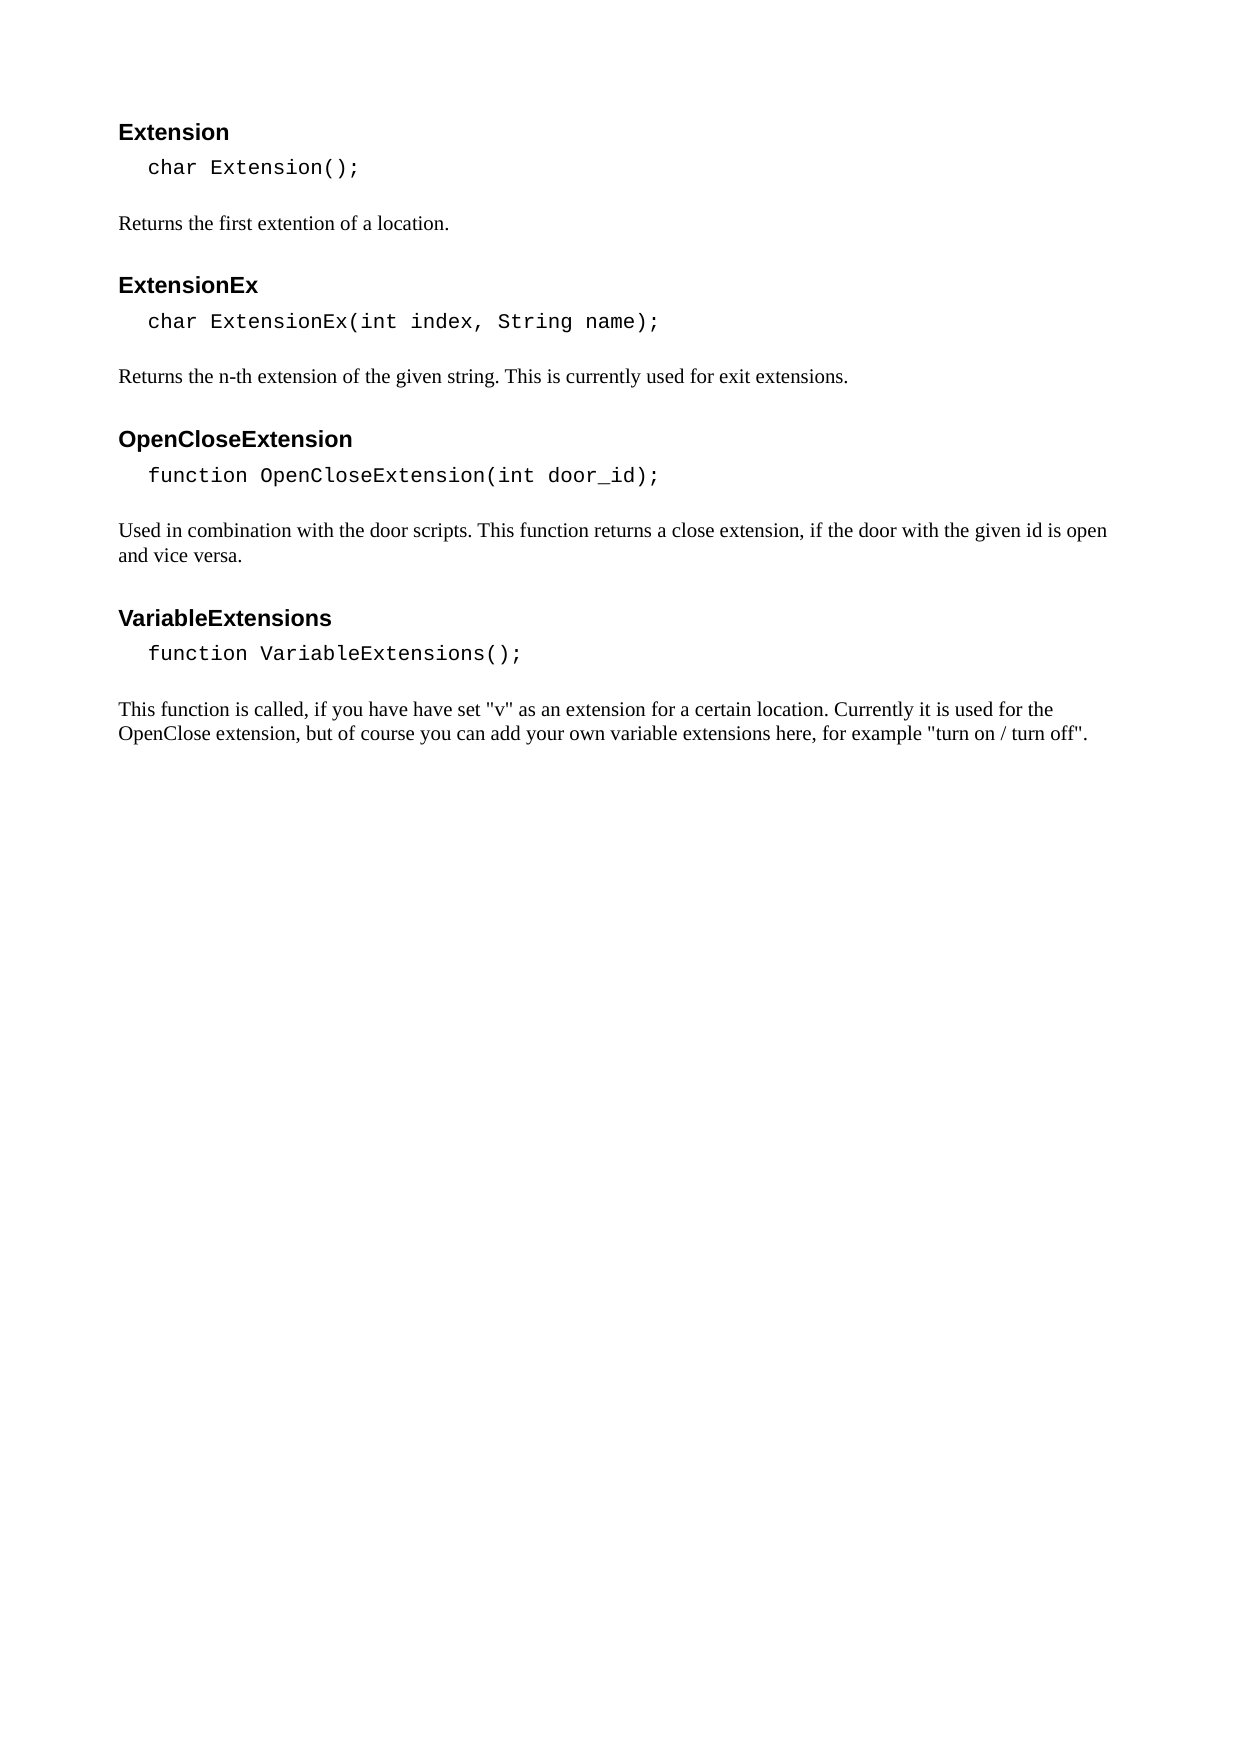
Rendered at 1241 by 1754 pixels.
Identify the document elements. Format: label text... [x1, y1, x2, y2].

text Returns the n-th extension of the given string. This is currently used for exit extensions. [118, 364, 1122, 388]
subtitle VariableExtensions [118, 604, 1122, 631]
text Returns the first extention of a location. [118, 211, 1122, 234]
text function VariableExtensions(); [148, 643, 1122, 667]
text function OpenCloseExtension(int door_id); [148, 465, 1122, 489]
subtitle Extension [118, 118, 1122, 145]
text char ExtensionEx(int index, String name); [148, 311, 1122, 335]
subtitle OpenCloseExtension [118, 426, 1122, 453]
text This function is called, if you have have set "v" as an extension for a certain location. Currently it is used for the OpenClose extension, but of course you can add your own variable extensions here, for example "turn on / turn off". [118, 696, 1122, 744]
text char Extension(); [148, 157, 1122, 181]
subtitle ExtensionEx [118, 272, 1122, 299]
text Used in combination with the door scripts. This function returns a close extension, if the door with the given id is open and vice versa. [118, 518, 1122, 567]
